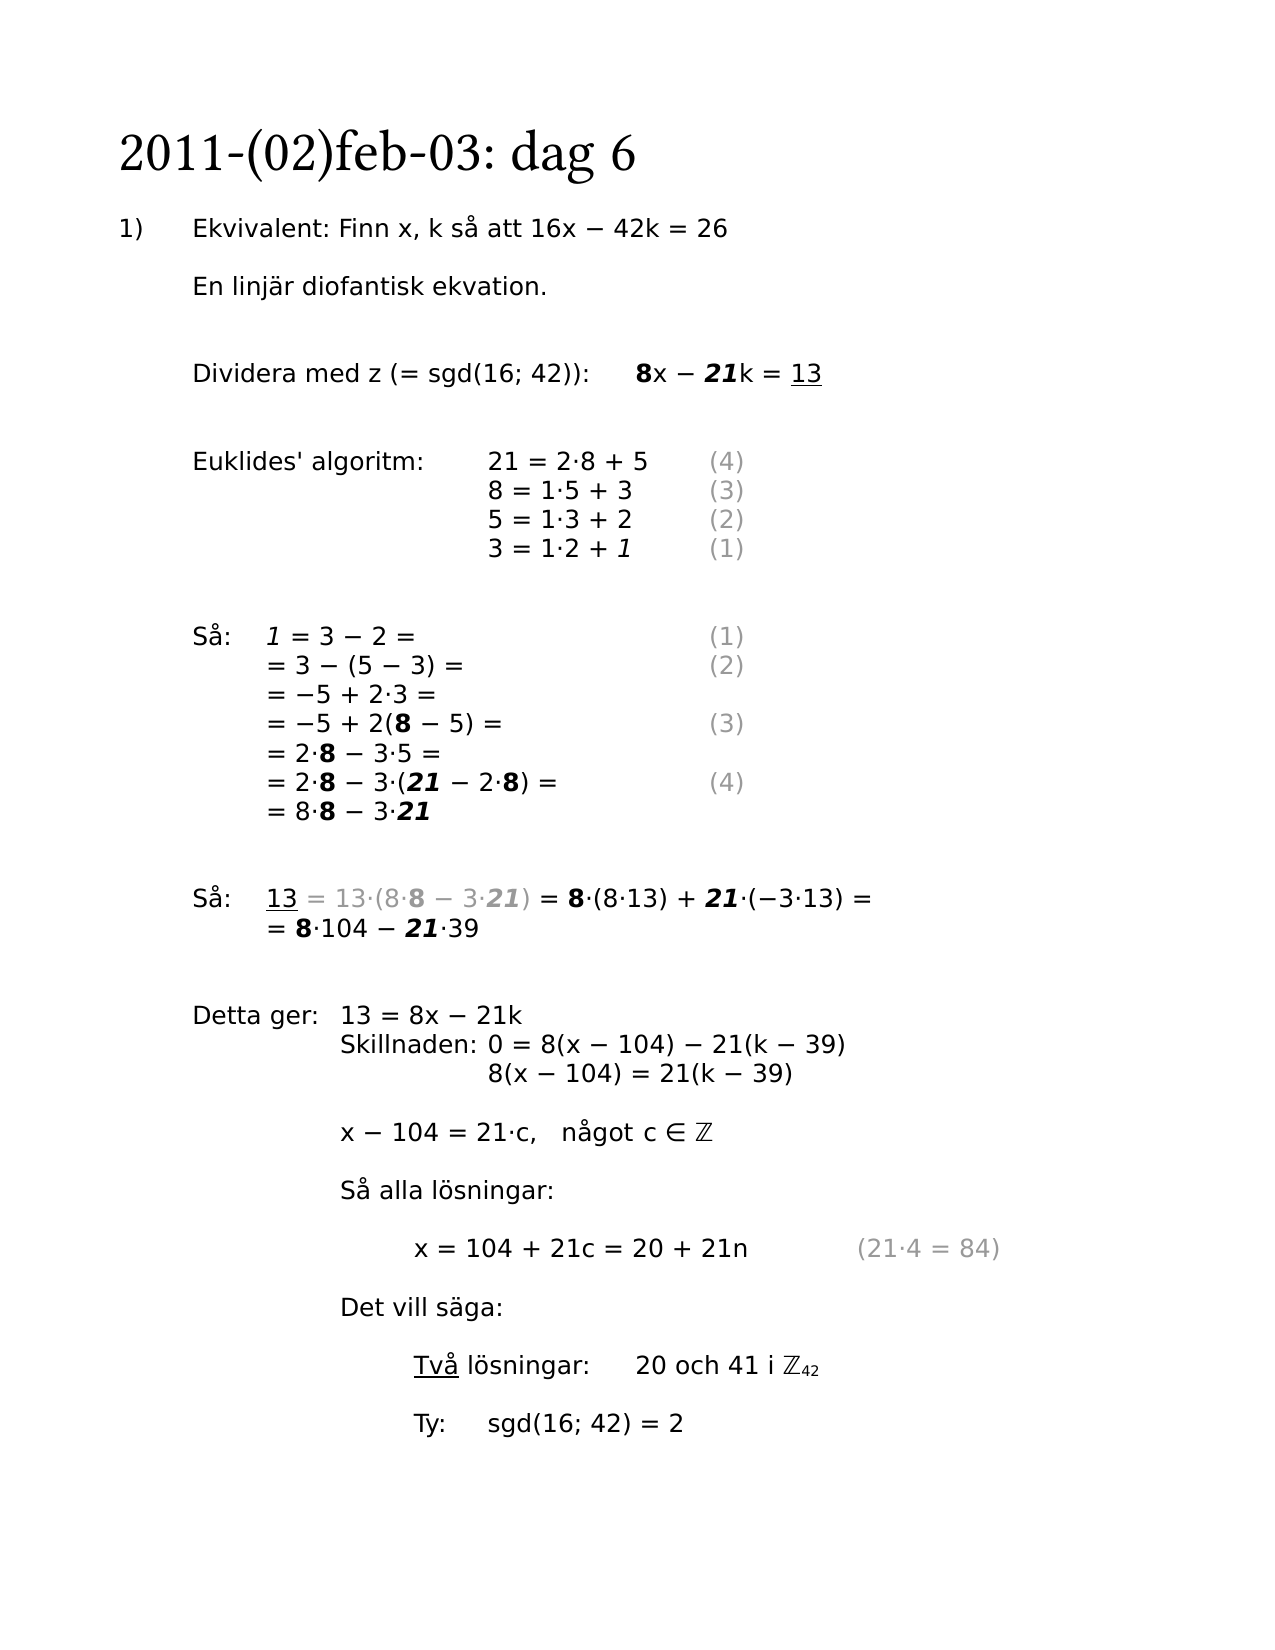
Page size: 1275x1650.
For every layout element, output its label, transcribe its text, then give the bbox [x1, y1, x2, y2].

text 5 = 1⋅3 + 2 (2) [118, 506, 1157, 535]
text = 8⋅104 − 21⋅39 [118, 914, 1157, 943]
text Två lösningar: 20 och 41 i ℤ42 [118, 1351, 1157, 1381]
text = −5 + 2(8 − 5) = (3) [118, 710, 1157, 739]
text Så alla lösningar: [118, 1176, 1157, 1206]
text Skillnaden: 0 = 8(x − 104) − 21(k − 39) [118, 1031, 1157, 1060]
text Det vill säga: [118, 1293, 1157, 1322]
text Så: 1 = 3 − 2 = (1) [118, 622, 1157, 651]
text 8(x − 104) = 21(k − 39) [118, 1060, 1157, 1089]
text 3 = 1⋅2 + 1 (1) [118, 535, 1157, 564]
text 8 = 1⋅5 + 3 (3) [118, 476, 1157, 506]
text Ty: sgd(16; 42) = 2 [118, 1410, 1157, 1439]
text = 2⋅8 − 3⋅(21 − 2⋅8) = (4) [118, 768, 1157, 797]
text Dividera med z (= sgd(16; 42)): 8x − 21k = 13 [118, 360, 1157, 389]
text 1) Ekvivalent: Finn x, k så att 16x − 42k = 26 [118, 214, 1157, 243]
text x − 104 = 21⋅c, något c ∈ ℤ [118, 1118, 1157, 1147]
text x = 104 + 21c = 20 + 21n (21⋅4 = 84) [118, 1235, 1157, 1264]
text Detta ger: 13 = 8x − 21k [118, 1001, 1157, 1031]
subtitle 2011-(02)feb-03: dag 6 [118, 118, 1157, 185]
text Så: 13 = 13⋅(8⋅8 − 3⋅21) = 8⋅(8⋅13) + 21⋅(−3⋅13) = [118, 885, 1157, 914]
text = 2⋅8 − 3⋅5 = [118, 739, 1157, 768]
text = 8⋅8 − 3⋅21 [118, 797, 1157, 826]
text En linjär diofantisk ekvation. [118, 272, 1157, 301]
text = 3 − (5 − 3) = (2) [118, 651, 1157, 681]
text = −5 + 2⋅3 = [118, 681, 1157, 710]
text Euklides' algoritm: 21 = 2⋅8 + 5 (4) [118, 447, 1157, 476]
